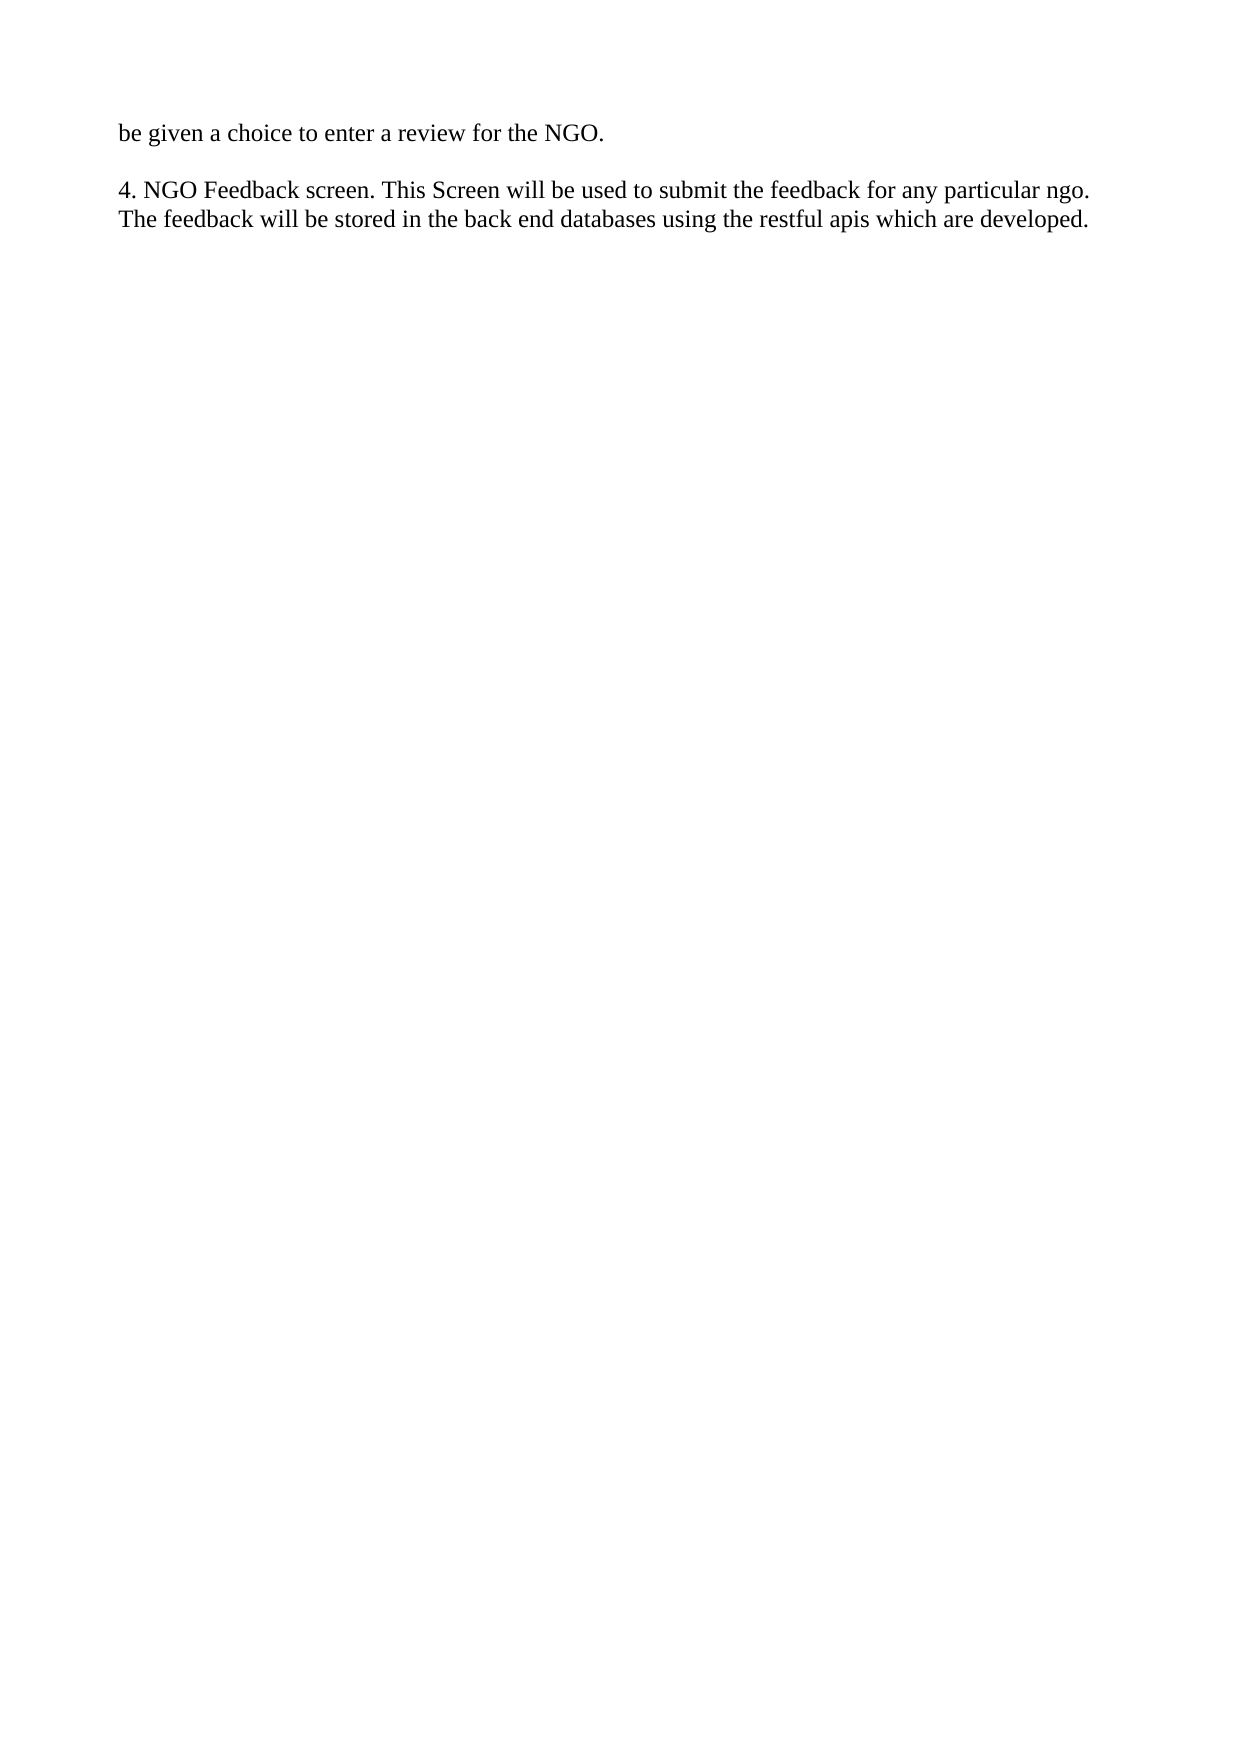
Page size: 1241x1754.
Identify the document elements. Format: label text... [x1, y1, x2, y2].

text 4. NGO Feedback screen. This Screen will be used to submit the feedback for any particular ngo. The feedback will be stored in the back end databases using the restful apis which are developed. [118, 176, 1122, 233]
text be given a choice to enter a review for the NGO. [118, 118, 1122, 147]
